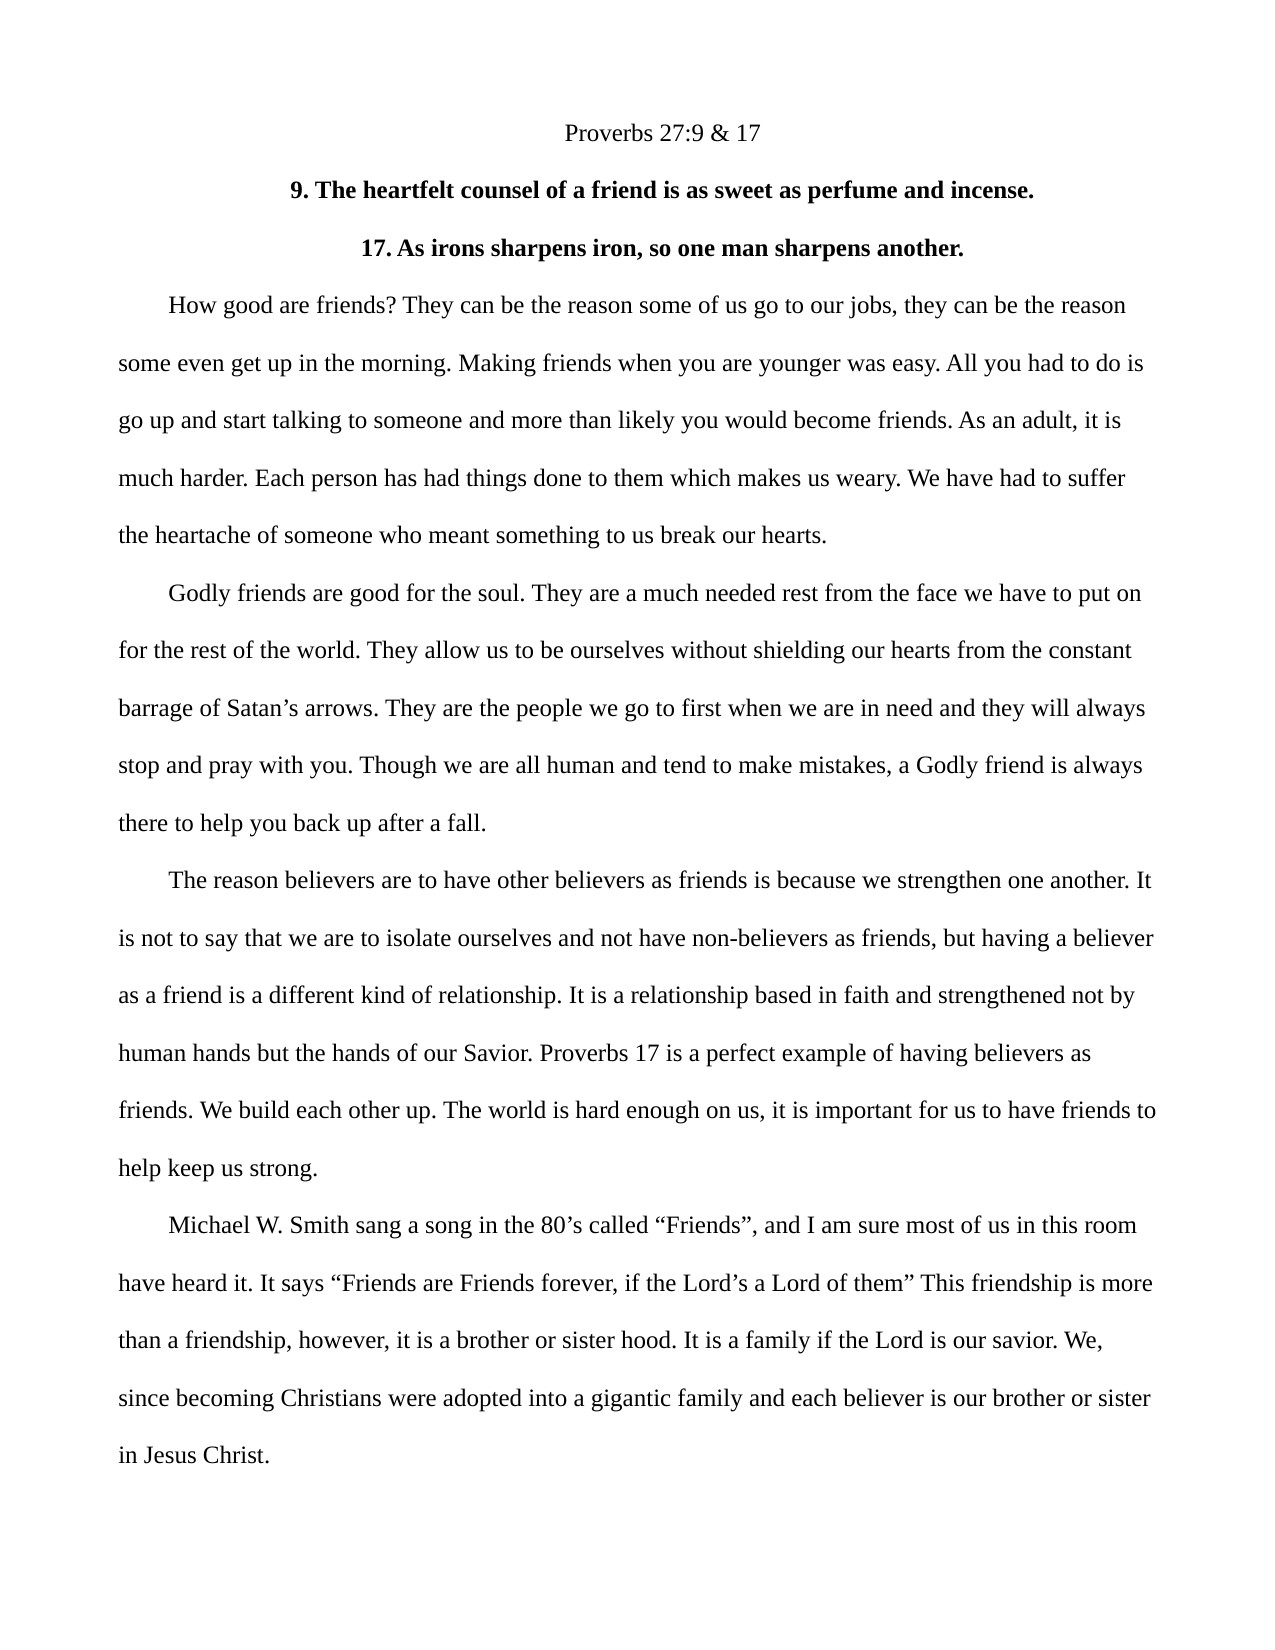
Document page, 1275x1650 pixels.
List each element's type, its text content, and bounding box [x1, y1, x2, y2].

text 17. As irons sharpens iron, so one man sharpens another. [118, 233, 1157, 262]
text How good are friends? They can be the reason some of us go to our jobs, they can be the reason some even get up in the morning. Making friends when you are younger was easy. All you had to do is go up and start talking to someone and more than likely you would become friends. As an adult, it is much harder. Each person has had things done to them which makes us weary. We have had to suffer the heartache of someone who meant something to us break our hearts. [118, 291, 1157, 549]
text Proverbs 27:9 & 17 [118, 118, 1157, 147]
text The reason believers are to have other believers as friends is because we strengthen one another. It is not to say that we are to isolate ourselves and not have non-believers as friends, but having a believer as a friend is a different kind of relationship. It is a relationship based in faith and strengthened not by human hands but the hands of our Savior. Proverbs 17 is a perfect example of having believers as friends. We build each other up. The world is hard enough on us, it is important for us to have friends to help keep us strong. [118, 866, 1157, 1182]
text Michael W. Smith sang a song in the 80’s called “Friends”, and I am sure most of us in this room have heard it. It says “Friends are Friends forever, if the Lord’s a Lord of them” This friendship is more than a friendship, however, it is a brother or sister hood. It is a family if the Lord is our savior. We, since becoming Christians were adopted into a gigantic family and each believer is our brother or sister in Jesus Christ. [118, 1211, 1157, 1469]
text Godly friends are good for the soul. They are a much needed rest from the face we have to put on for the rest of the world. They allow us to be ourselves without shielding our hearts from the constant barrage of Satan’s arrows. They are the people we go to first when we are in need and they will always stop and pray with you. Though we are all human and tend to make mistakes, a Godly friend is always there to help you back up after a fall. [118, 578, 1157, 837]
text 9. The heartfelt counsel of a friend is as sweet as perfume and incense. [118, 176, 1157, 204]
